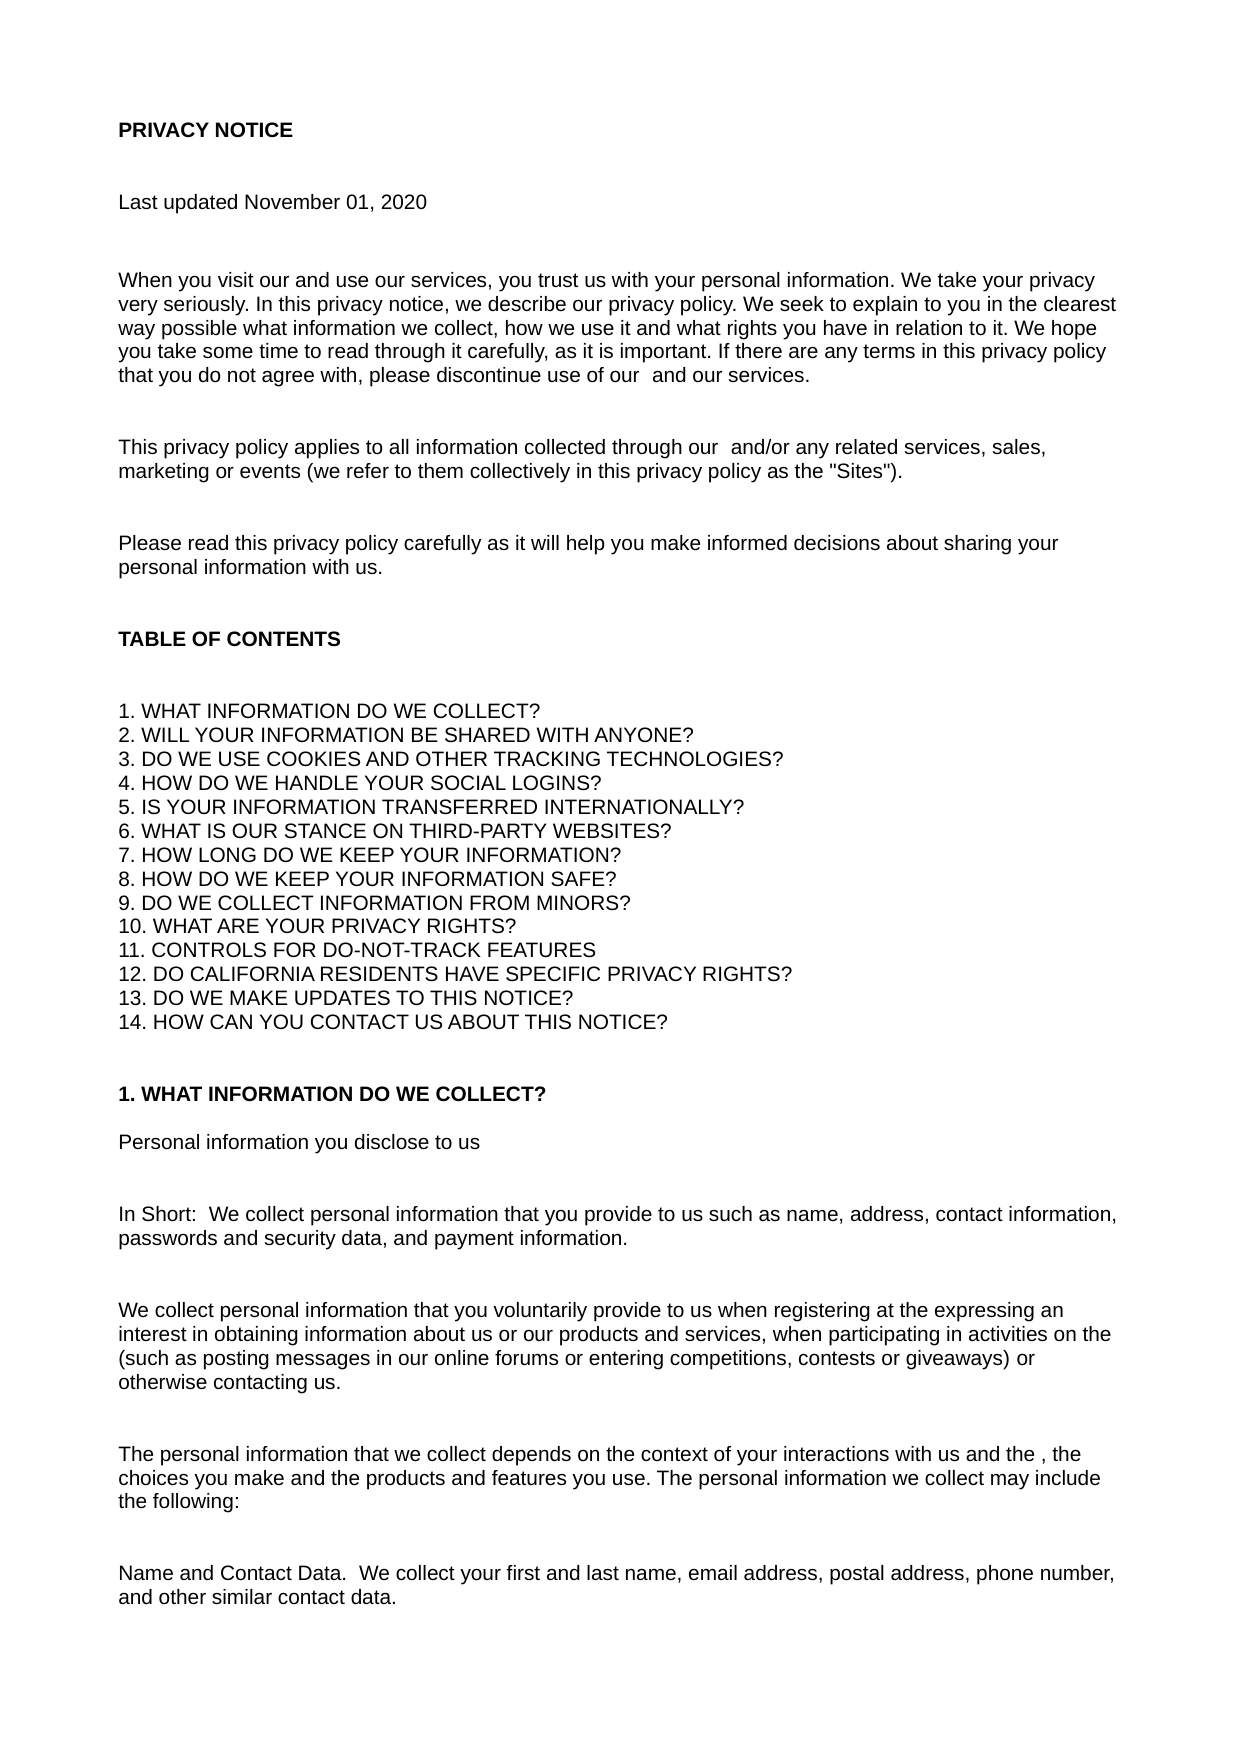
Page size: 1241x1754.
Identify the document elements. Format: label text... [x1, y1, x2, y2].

text 2. WILL YOUR INFORMATION BE SHARED WITH ANYONE? [118, 723, 1122, 747]
text 4. HOW DO WE HANDLE YOUR SOCIAL LOGINS? [118, 771, 1122, 794]
text 12. DO CALIFORNIA RESIDENTS HAVE SPECIFIC PRIVACY RIGHTS? [118, 962, 1122, 986]
text 3. DO WE USE COOKIES AND OTHER TRACKING TECHNOLOGIES? [118, 747, 1122, 771]
text Please read this privacy policy carefully as it will help you make informed decisions about sharing your personal information with us. [118, 531, 1122, 579]
text We collect personal information that you voluntarily provide to us when registering at the expressing an interest in obtaining information about us or our products and services, when participating in activities on the (such as posting messages in our online forums or entering competitions, contests or giveaways) or otherwise contacting us. [118, 1298, 1122, 1393]
text The personal information that we collect depends on the context of your interactions with us and the , the choices you make and the products and features you use. The personal information we collect may include the following: [118, 1441, 1122, 1513]
text When you visit our and use our services, you trust us with your personal information. We take your privacy very seriously. In this privacy notice, we describe our privacy policy. We seek to explain to you in the clearest way possible what information we collect, how we use it and what rights you have in relation to it. We hope you take some time to read through it carefully, as it is important. If there are any terms in this privacy policy that you do not agree with, please discontinue use of our and our services. [118, 267, 1122, 387]
text Last updated November 01, 2020 [118, 190, 1122, 214]
text 9. DO WE COLLECT INFORMATION FROM MINORS? [118, 890, 1122, 914]
text 10. WHAT ARE YOUR PRIVACY RIGHTS? [118, 914, 1122, 938]
text PRIVACY NOTICE [118, 118, 1122, 142]
text 11. CONTROLS FOR DO-NOT-TRACK FEATURES [118, 938, 1122, 962]
text 14. HOW CAN YOU CONTACT US ABOUT THIS NOTICE? [118, 1010, 1122, 1034]
text Personal information you disclose to us [118, 1130, 1122, 1154]
text 1. WHAT INFORMATION DO WE COLLECT? [118, 1082, 1122, 1106]
text 1. WHAT INFORMATION DO WE COLLECT? [118, 699, 1122, 723]
text Name and Contact Data. We collect your first and last name, email address, postal address, phone number, and other similar contact data. [118, 1561, 1122, 1609]
text 13. DO WE MAKE UPDATES TO THIS NOTICE? [118, 986, 1122, 1010]
text In Short: We collect personal information that you provide to us such as name, address, contact information, passwords and security data, and payment information. [118, 1202, 1122, 1250]
text This privacy policy applies to all information collected through our and/or any related services, sales, marketing or events (we refer to them collectively in this privacy policy as the "Sites"). [118, 435, 1122, 483]
text 7. HOW LONG DO WE KEEP YOUR INFORMATION? [118, 842, 1122, 866]
text 5. IS YOUR INFORMATION TRANSFERRED INTERNATIONALLY? [118, 794, 1122, 818]
text 8. HOW DO WE KEEP YOUR INFORMATION SAFE? [118, 866, 1122, 890]
text 6. WHAT IS OUR STANCE ON THIRD-PARTY WEBSITES? [118, 818, 1122, 842]
text TABLE OF CONTENTS [118, 627, 1122, 651]
